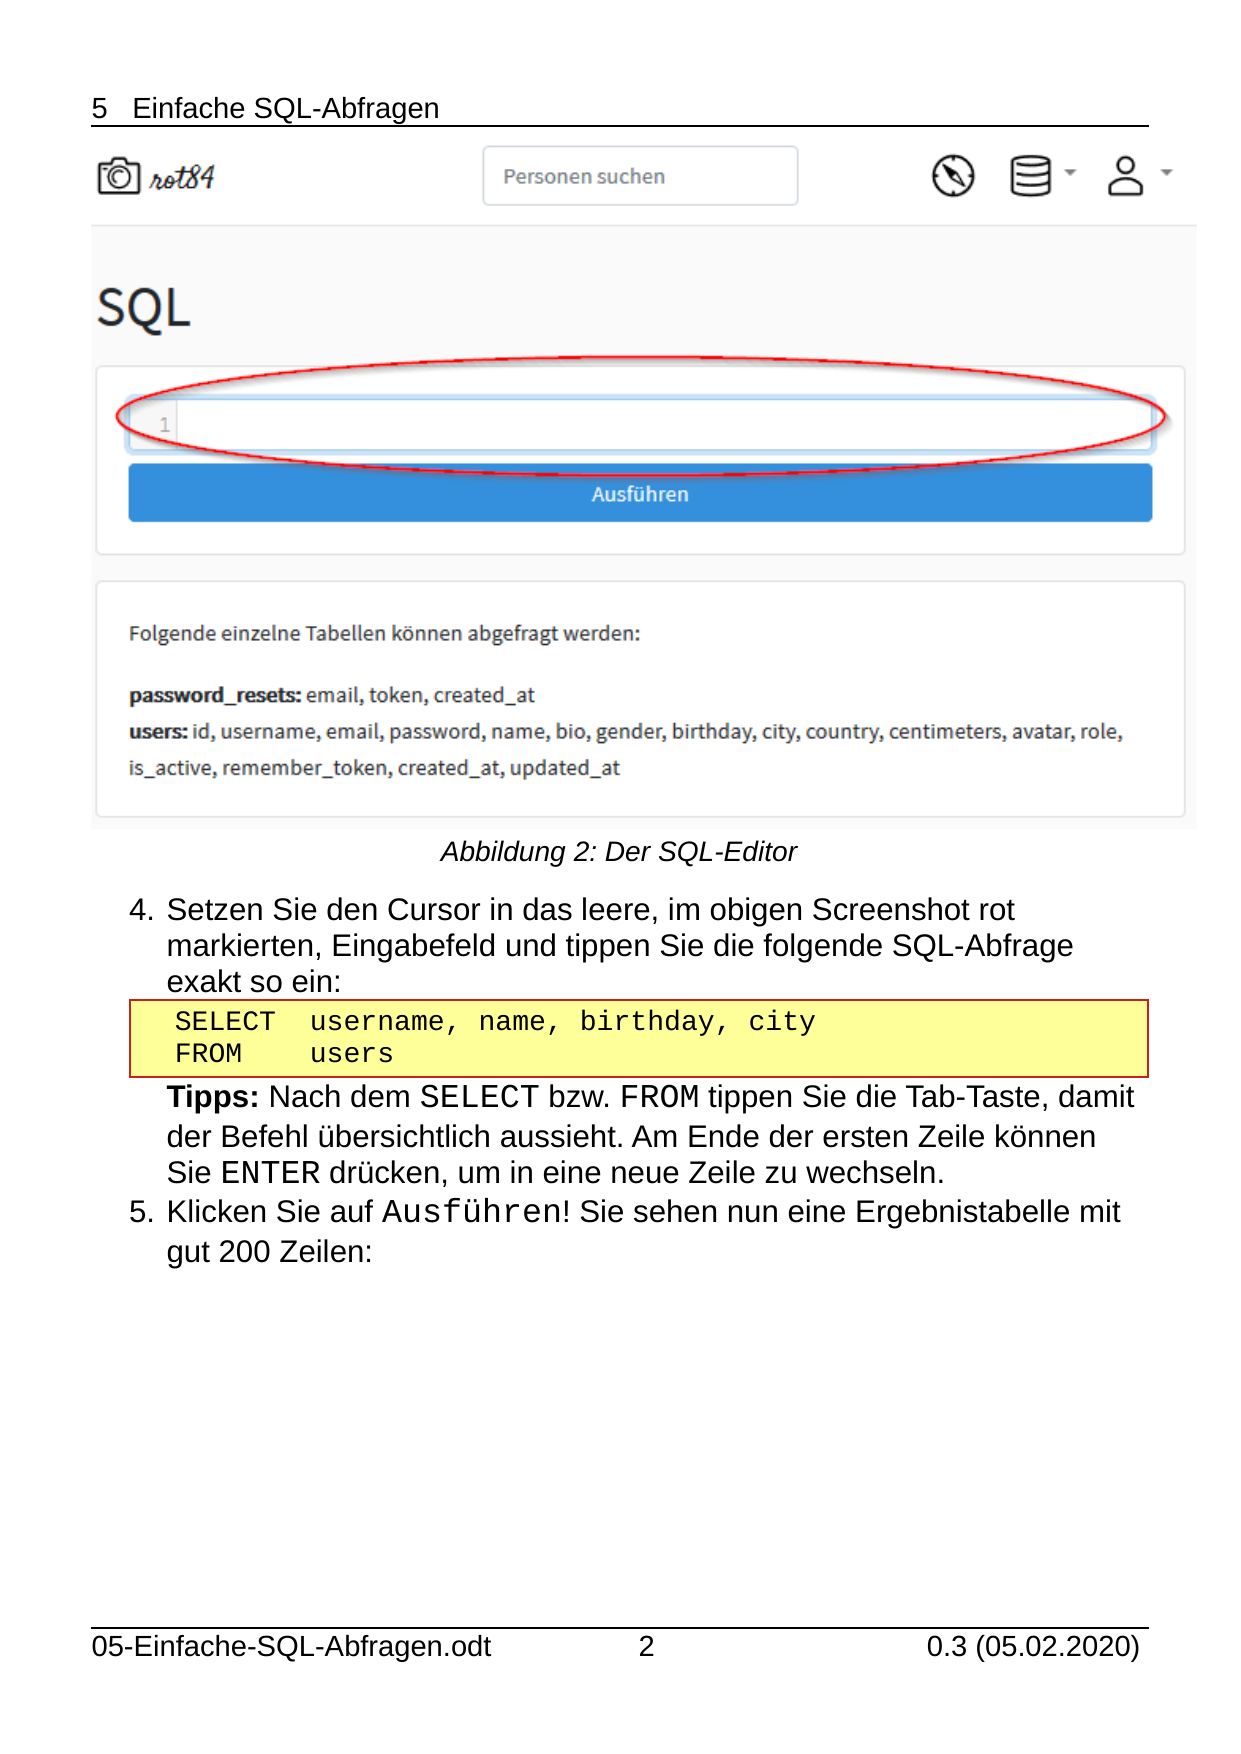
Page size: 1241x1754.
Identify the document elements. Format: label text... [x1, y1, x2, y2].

list Klicken Sie auf Ausführen! Sie sehen nun eine Ergebnistabelle mit gut 200 Zeilen: [129, 1193, 1149, 1269]
picture [91, 138, 1197, 829]
list Setzen Sie den Cursor in das leere, im obigen Screenshot rot markierten, Eingabefeld und tippen Sie die folgende SQL-Abfrage exakt so ein: [129, 891, 1149, 999]
text Abbildung 2: Der SQL-Editor [91, 835, 1149, 867]
list FROM users [131, 1031, 1147, 1076]
list SELECT username, name, birthday, city [131, 1001, 1147, 1031]
list Tipps: Nach dem SELECT bzw. FROM tippen Sie die Tab-Taste, damit der Befehl übersichtlich aussieht. Am Ende der ersten Zeile können Sie ENTER drücken, um in eine neue Zeile zu wechseln. [129, 1078, 1149, 1193]
